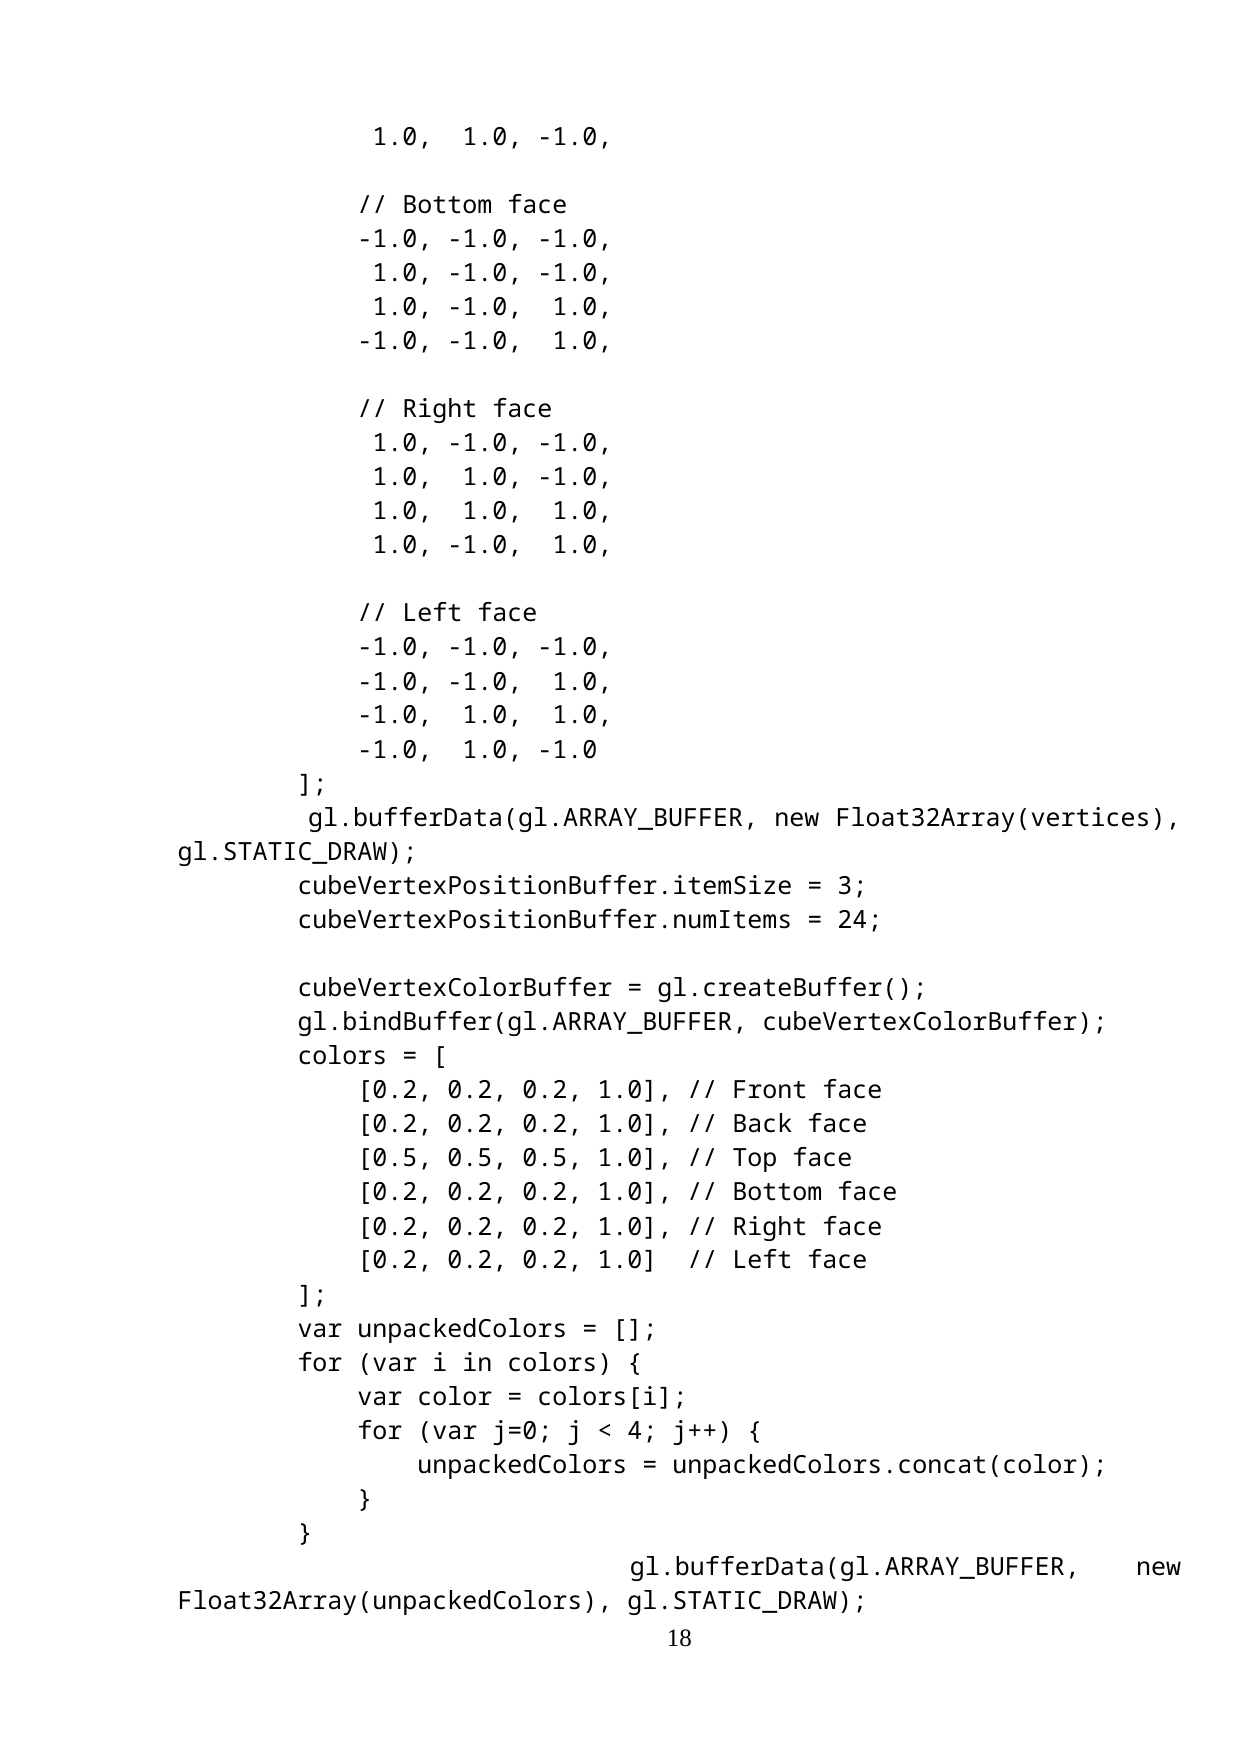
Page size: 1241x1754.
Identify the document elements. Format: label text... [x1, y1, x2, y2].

text -1.0, -1.0, 1.0, [177, 663, 1181, 697]
text // Left face [177, 595, 1181, 629]
text 1.0, -1.0, -1.0, [177, 254, 1181, 288]
text ]; [177, 765, 1181, 799]
text } [177, 1515, 1181, 1549]
text 1.0, -1.0, 1.0, [177, 288, 1181, 322]
text -1.0, -1.0, -1.0, [177, 629, 1181, 663]
text for (var j=0; j < 4; j++) { [177, 1412, 1181, 1447]
text cubeVertexPositionBuffer.numItems = 24; [177, 902, 1181, 936]
text var color = colors[i]; [177, 1378, 1181, 1412]
text 1.0, -1.0, -1.0, [177, 425, 1181, 459]
text } [177, 1481, 1181, 1515]
text gl.bufferData(gl.ARRAY_BUFFER, new Float32Array(vertices), gl.STATIC_DRAW); [177, 799, 1181, 867]
text unpackedColors = unpackedColors.concat(color); [177, 1447, 1181, 1481]
text [0.2, 0.2, 0.2, 1.0], // Right face [177, 1208, 1181, 1242]
text ]; [177, 1276, 1181, 1310]
text gl.bufferData(gl.ARRAY_BUFFER, new Float32Array(unpackedColors), gl.STATIC_DRAW); [177, 1549, 1181, 1617]
text 1.0, 1.0, 1.0, [177, 493, 1181, 527]
text [0.5, 0.5, 0.5, 1.0], // Top face [177, 1140, 1181, 1174]
text -1.0, -1.0, -1.0, [177, 220, 1181, 254]
text colors = [ [177, 1038, 1181, 1072]
text cubeVertexPositionBuffer.itemSize = 3; [177, 867, 1181, 902]
text // Bottom face [177, 186, 1181, 220]
text [0.2, 0.2, 0.2, 1.0] // Left face [177, 1242, 1181, 1276]
text 1.0, -1.0, 1.0, [177, 527, 1181, 561]
text // Right face [177, 391, 1181, 425]
text -1.0, 1.0, 1.0, [177, 697, 1181, 731]
text 1.0, 1.0, -1.0, [177, 118, 1181, 152]
text -1.0, -1.0, 1.0, [177, 322, 1181, 357]
text -1.0, 1.0, -1.0 [177, 731, 1181, 765]
text 1.0, 1.0, -1.0, [177, 459, 1181, 493]
text [0.2, 0.2, 0.2, 1.0], // Back face [177, 1106, 1181, 1140]
text var unpackedColors = []; [177, 1310, 1181, 1344]
text cubeVertexColorBuffer = gl.createBuffer(); [177, 970, 1181, 1004]
text gl.bindBuffer(gl.ARRAY_BUFFER, cubeVertexColorBuffer); [177, 1004, 1181, 1038]
text for (var i in colors) { [177, 1344, 1181, 1378]
text [0.2, 0.2, 0.2, 1.0], // Bottom face [177, 1174, 1181, 1208]
text [0.2, 0.2, 0.2, 1.0], // Front face [177, 1072, 1181, 1106]
